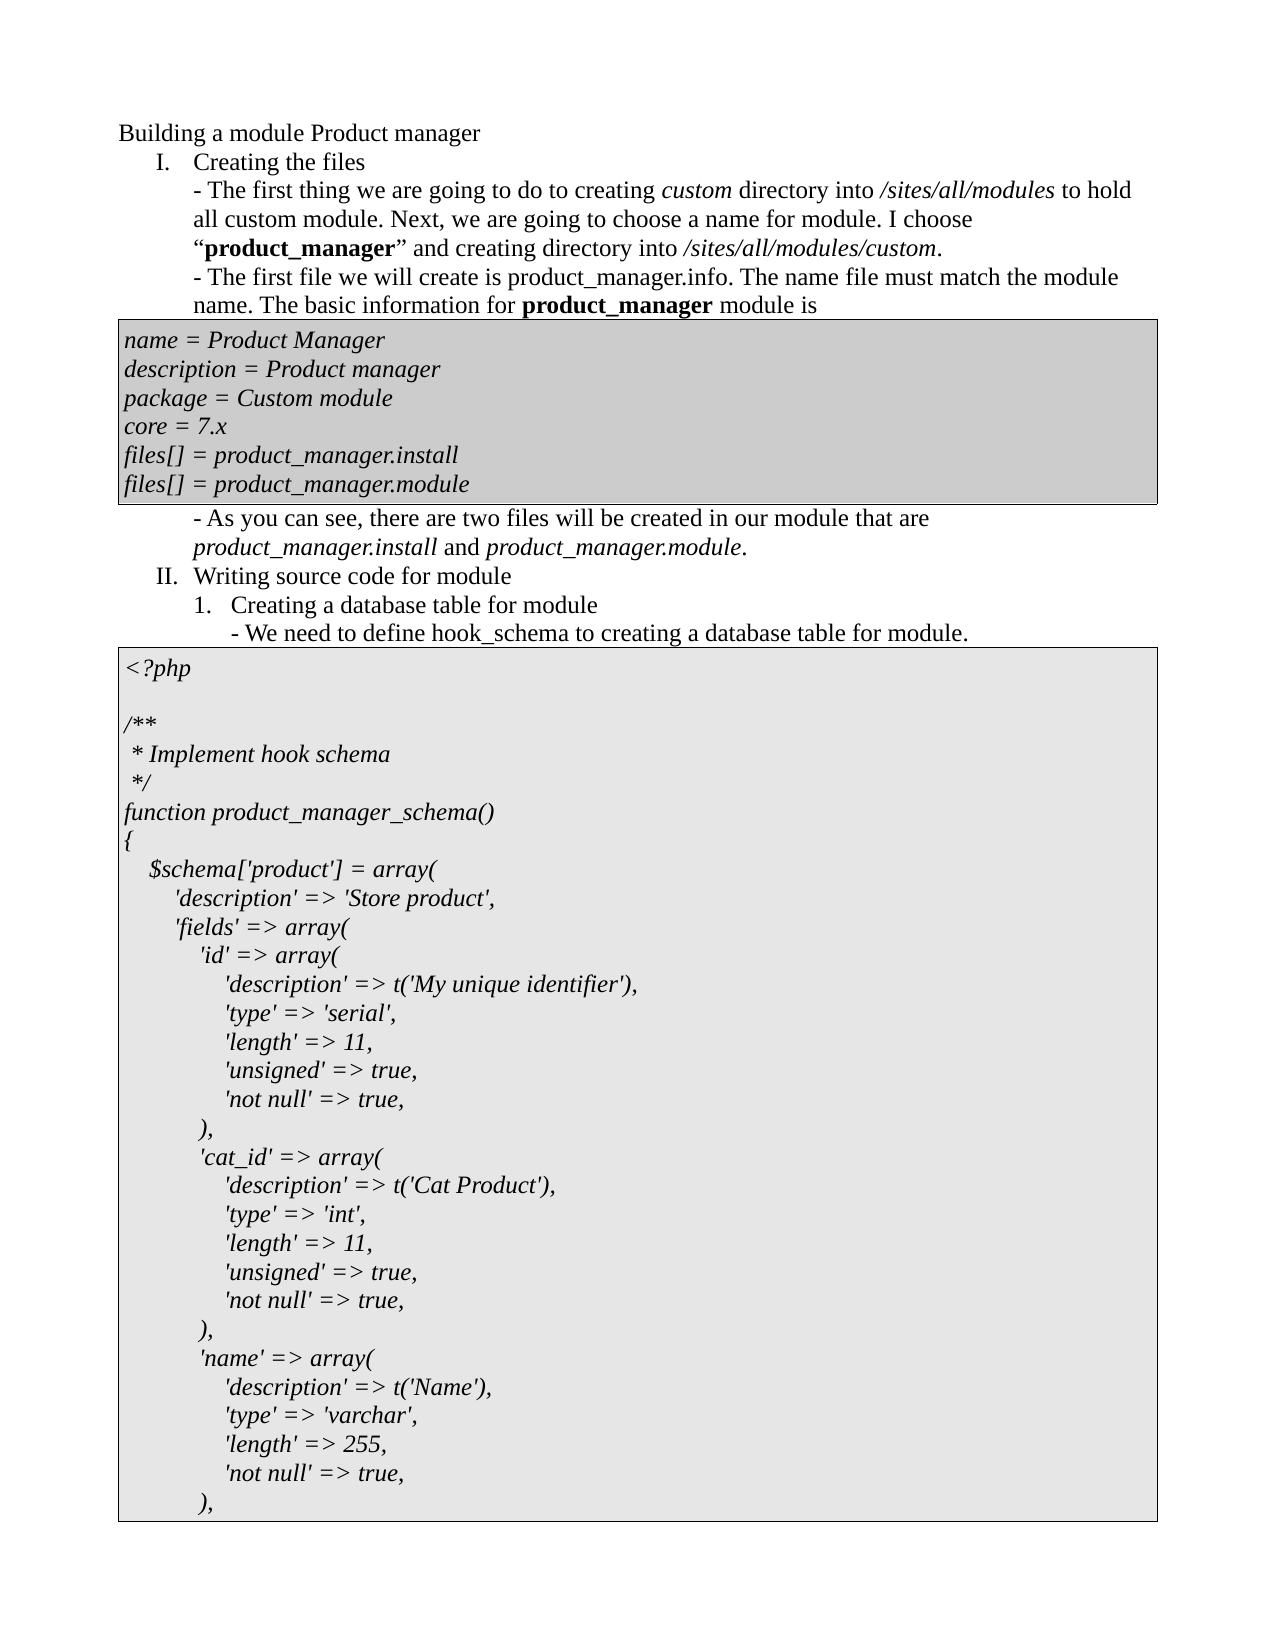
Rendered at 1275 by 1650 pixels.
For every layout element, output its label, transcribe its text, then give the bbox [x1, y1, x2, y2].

table_header <?php /** * Implement hook schema */ function product_manager_schema() { $schema['product'] = array( 'description' => 'Store product', 'fields' => array( 'id' => array( 'description' => t('My unique identifier'), 'type' => 'serial', 'length' => 11, 'unsigned' => true, 'not null' => true, ), 'cat_id' => array( 'description' => t('Cat Product'), 'type' => 'int', 'length' => 11, 'unsigned' => true, 'not null' => true, ), 'name' => array( 'description' => t('Name'), 'type' => 'varchar', 'length' => 255, 'not null' => true, ), [119, 648, 1157, 1521]
list Writing source code for module [156, 561, 1157, 590]
table_header name = Product Manager description = Product manager package = Custom module core = 7.x files[] = product_manager.install files[] = product_manager.module [119, 320, 1157, 503]
list - The first thing we are going to do to creating custom directory into /sites/all/modules to hold all custom module. Next, we are going to choose a name for module. I choose “product_manager” and creating directory into /sites/all/modules/custom. [156, 176, 1157, 262]
list Creating a database table for module [193, 590, 1157, 618]
list - We need to define hook_schema to creating a database table for module. [193, 618, 1157, 647]
list Creating the files [156, 147, 1157, 176]
text Building a module Product manager [118, 118, 1157, 147]
list - As you can see, there are two files will be created in our module that are product_manager.install and product_manager.module. [156, 505, 1157, 561]
list - The first file we will create is product_manager.info. The name file must match the module name. The basic information for product_manager module is [156, 262, 1157, 319]
